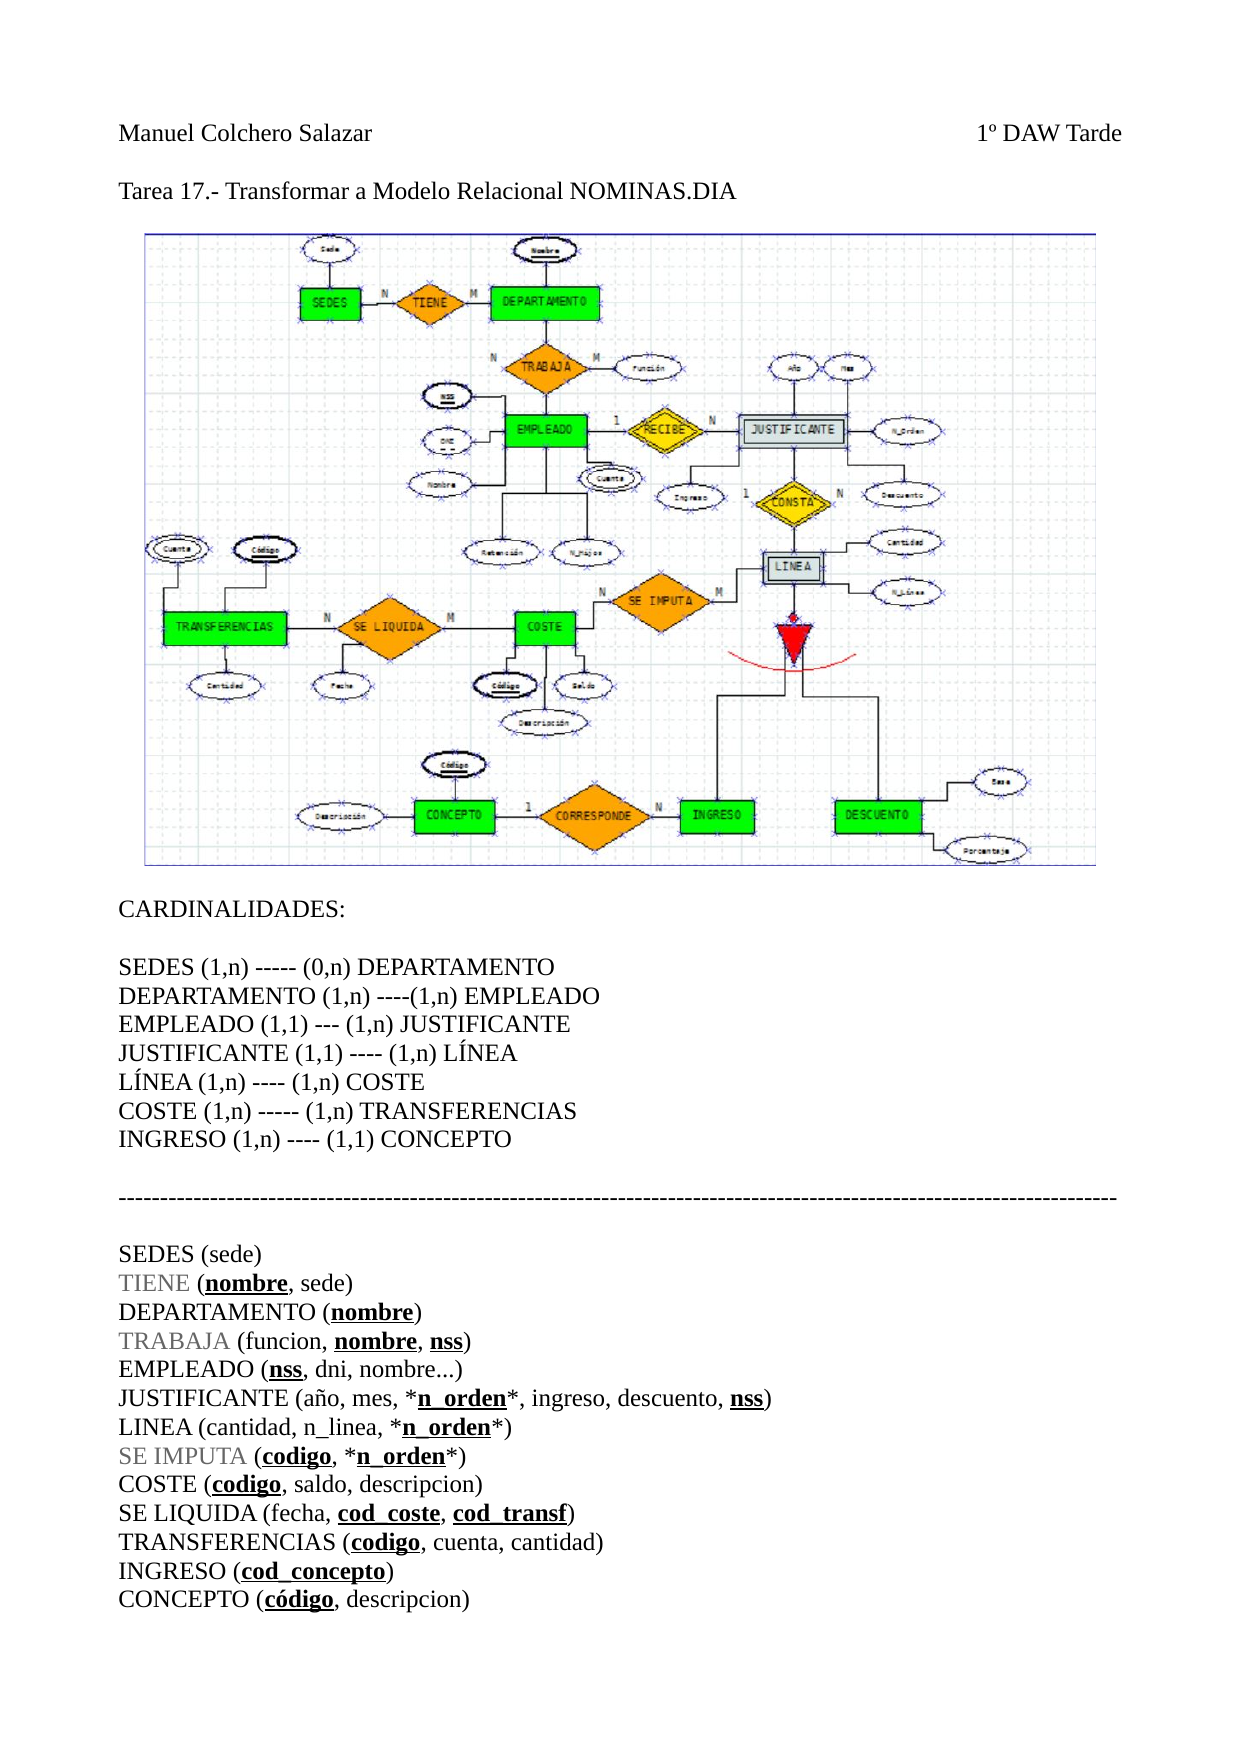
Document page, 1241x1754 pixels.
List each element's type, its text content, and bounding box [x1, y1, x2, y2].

text DEPARTAMENTO (1,n) ----(1,n) EMPLEADO [118, 981, 1122, 1009]
text INGRESO (1,n) ---- (1,1) CONCEPTO [118, 1124, 1122, 1153]
text ------------------------------------------------------------------------------------------------------------------------ [118, 1182, 1122, 1211]
text SEDES (1,n) ----- (0,n) DEPARTAMENTO [118, 952, 1122, 981]
text LINEA (cantidad, n_linea, *n_orden*) [118, 1412, 1122, 1441]
text DEPARTAMENTO (nombre) [118, 1297, 1122, 1326]
text TRANSFERENCIAS (codigo, cuenta, cantidad) [118, 1527, 1122, 1556]
text EMPLEADO (nss, dni, nombre...) [118, 1354, 1122, 1383]
text SEDES (sede) [118, 1239, 1122, 1268]
text CONCEPTO (código, descripcion) [118, 1584, 1122, 1613]
text EMPLEADO (1,1) --- (1,n) JUSTIFICANTE [118, 1009, 1122, 1038]
picture [144, 233, 1096, 866]
text COSTE (codigo, saldo, descripcion) [118, 1469, 1122, 1498]
text CARDINALIDADES: [118, 894, 1122, 923]
text TRABAJA (funcion, nombre, nss) [118, 1326, 1122, 1354]
text COSTE (1,n) ----- (1,n) TRANSFERENCIAS [118, 1096, 1122, 1124]
text INGRESO (cod_concepto) [118, 1556, 1122, 1584]
text JUSTIFICANTE (año, mes, *n_orden*, ingreso, descuento, nss) [118, 1383, 1122, 1412]
text LÍNEA (1,n) ---- (1,n) COSTE [118, 1067, 1122, 1096]
text SE LIQUIDA (fecha, cod_coste, cod_transf) [118, 1498, 1122, 1527]
text Tarea 17.- Transformar a Modelo Relacional NOMINAS.DIA [118, 176, 1122, 205]
text SE IMPUTA (codigo, *n_orden*) [118, 1441, 1122, 1469]
text TIENE (nombre, sede) [118, 1268, 1122, 1297]
text JUSTIFICANTE (1,1) ---- (1,n) LÍNEA [118, 1038, 1122, 1067]
